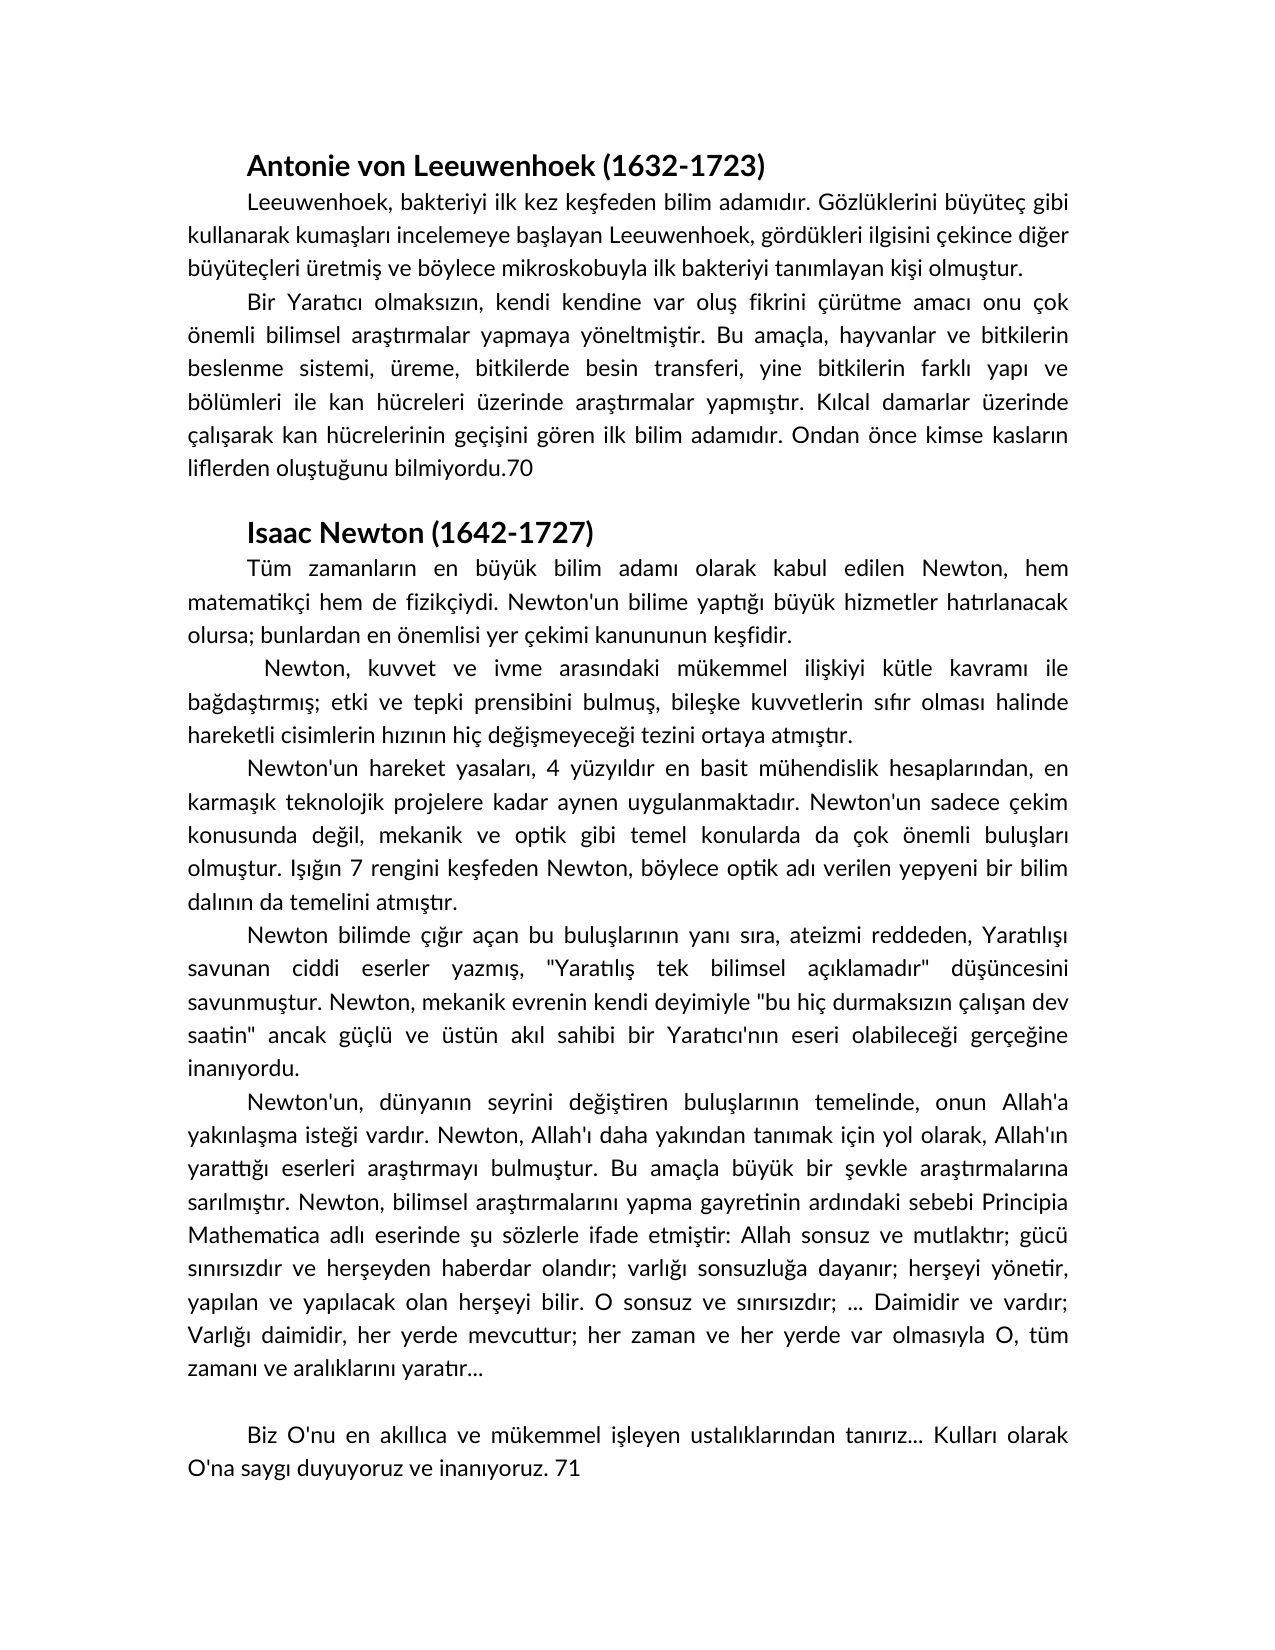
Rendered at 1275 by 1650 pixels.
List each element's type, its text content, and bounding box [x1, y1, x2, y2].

text Antonie von Leeuwenhoek (1632-1723) [187, 150, 1070, 183]
text Biz O'nu en akıllıca ve mükemmel işleyen ustalıklarından tanırız... Kulları olarak O'na saygı duyuyoruz ve inanıyoruz. 71 [187, 1417, 1070, 1483]
text Isaac Newton (1642-1727) [187, 517, 1070, 550]
text Newton'un hareket yasaları, 4 yüzyıldır en basit mühendislik hesaplarından, en karmaşık teknolojik projelere kadar aynen uygulanmaktadır. Newton'un sadece çekim konusunda değil, mekanik ve optik gibi temel konularda da çok önemli buluşları olmuştur. Işığın 7 rengini keşfeden Newton, böylece optik adı verilen yepyeni bir bilim dalının da temelini atmıştır. [187, 750, 1070, 917]
text Newton, kuvvet ve ivme arasındaki mükemmel ilişkiyi kütle kavramı ile bağdaştırmış; etki ve tepki prensibini bulmuş, bileşke kuvvetlerin sıfır olması halinde hareketli cisimlerin hızının hiç değişmeyeceği tezini ortaya atmıştır. [187, 650, 1070, 750]
text Leeuwenhoek, bakteriyi ilk kez keşfeden bilim adamıdır. Gözlüklerini büyüteç gibi kullanarak kumaşları incelemeye başlayan Leeuwenhoek, gördükleri ilgisini çekince diğer büyüteçleri üretmiş ve böylece mikroskobuyla ilk bakteriyi tanımlayan kişi olmuştur. [187, 183, 1070, 283]
text Newton bilimde çığır açan bu buluşlarının yanı sıra, ateizmi reddeden, Yaratılışı savunan ciddi eserler yazmış, "Yaratılış tek bilimsel açıklamadır" düşüncesini savunmuştur. Newton, mekanik evrenin kendi deyimiyle "bu hiç durmaksızın çalışan dev saatin" ancak güçlü ve üstün akıl sahibi bir Yaratıcı'nın eseri olabileceği gerçeğine inanıyordu. [187, 917, 1070, 1083]
text Tüm zamanların en büyük bilim adamı olarak kabul edilen Newton, hem matematikçi hem de fizikçiydi. Newton'un bilime yaptığı büyük hizmetler hatırlanacak olursa; bunlardan en önemlisi yer çekimi kanununun keşfidir. [187, 550, 1070, 650]
text Newton'un, dünyanın seyrini değiştiren buluşlarının temelinde, onun Allah'a yakınlaşma isteği vardır. Newton, Allah'ı daha yakından tanımak için yol olarak, Allah'ın yarattığı eserleri araştırmayı bulmuştur. Bu amaçla büyük bir şevkle araştırmalarına sarılmıştır. Newton, bilimsel araştırmalarını yapma gayretinin ardındaki sebebi Principia Mathematica adlı eserinde şu sözlerle ifade etmiştir: Allah sonsuz ve mutlaktır; gücü sınırsızdır ve herşeyden haberdar olandır; varlığı sonsuzluğa dayanır; herşeyi yönetir, yapılan ve yapılacak olan herşeyi bilir. O sonsuz ve sınırsızdır; ... Daimidir ve vardır; Varlığı daimidir, her yerde mevcuttur; her zaman ve her yerde var olmasıyla O, tüm zamanı ve aralıklarını yaratır... [187, 1083, 1070, 1383]
text Bir Yaratıcı olmaksızın, kendi kendine var oluş fikrini çürütme amacı onu çok önemli bilimsel araştırmalar yapmaya yöneltmiştir. Bu amaçla, hayvanlar ve bitkilerin beslenme sistemi, üreme, bitkilerde besin transferi, yine bitkilerin farklı yapı ve bölümleri ile kan hücreleri üzerinde araştırmalar yapmıştır. Kılcal damarlar üzerinde çalışarak kan hücrelerinin geçişini gören ilk bilim adamıdır. Ondan önce kimse kasların liflerden oluştuğunu bilmiyordu.70 [187, 283, 1070, 483]
